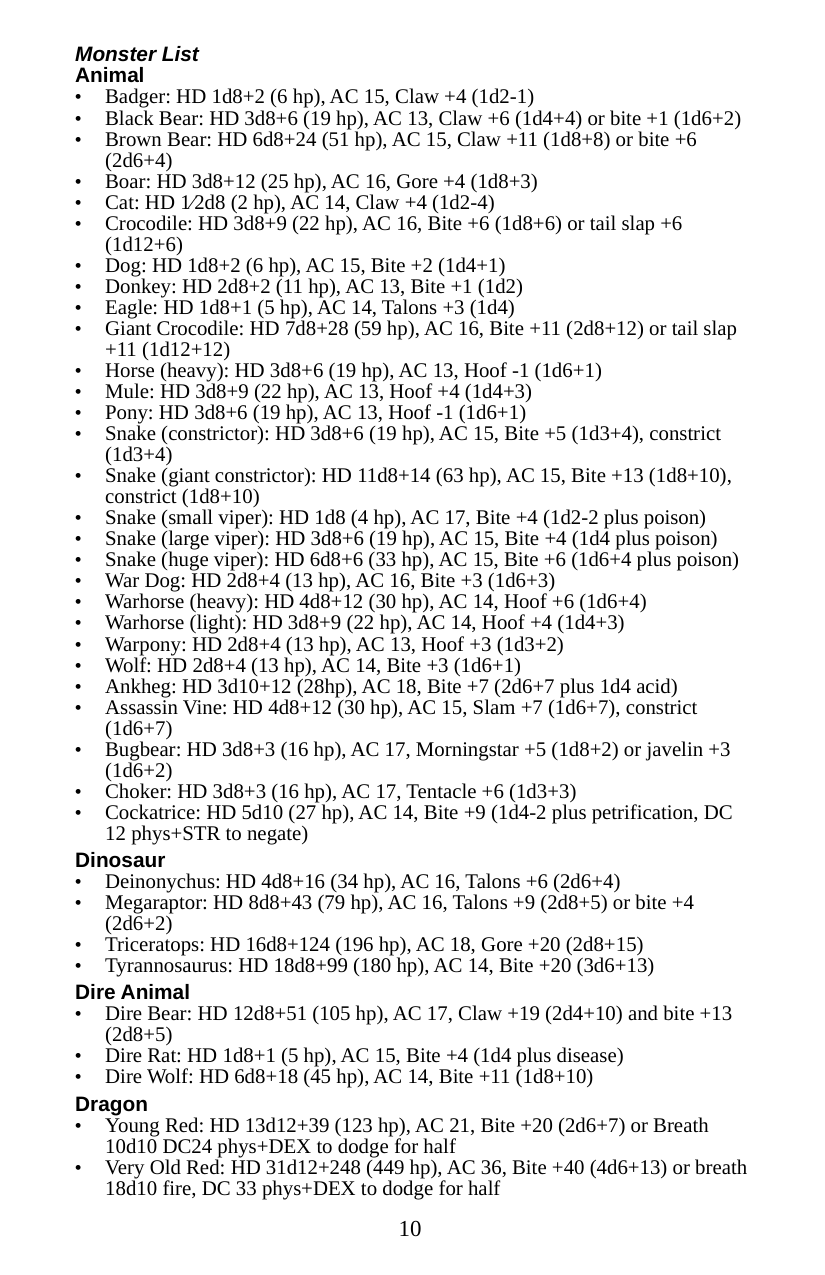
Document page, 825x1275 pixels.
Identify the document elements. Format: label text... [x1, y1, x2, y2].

list Wolf: HD 2d8+4 (13 hp), AC 14, Bite +3 (1d6+1) [75, 655, 750, 676]
list Tyrannosaurus: HD 18d8+99 (180 hp), AC 14, Bite +20 (3d6+13) [75, 956, 750, 977]
list Snake (small viper): HD 1d8 (4 hp), AC 17, Bite +4 (1d2-2 plus poison) [75, 508, 750, 529]
list Snake (huge viper): HD 6d8+6 (33 hp), AC 15, Bite +6 (1d6+4 plus poison) [75, 550, 750, 571]
list Dog: HD 1d8+2 (6 hp), AC 15, Bite +2 (1d4+1) [75, 255, 750, 276]
subtitle Dinosaur [75, 851, 750, 872]
list Boar: HD 3d8+12 (25 hp), AC 16, Gore +4 (1d8+3) [75, 171, 750, 192]
list Ankheg: HD 3d10+12 (28hp), AC 18, Bite +7 (2d6+7 plus 1d4 acid) [75, 676, 750, 697]
list Triceratops: HD 16d8+124 (196 hp), AC 18, Gore +20 (2d8+15) [75, 935, 750, 956]
list Very Old Red: HD 31d12+248 (449 hp), AC 36, Bite +40 (4d6+13) or breath 18d10 fire, DC 33 phys+DEX to dodge for half [75, 1157, 750, 1199]
list Choker: HD 3d8+3 (16 hp), AC 17, Tentacle +6 (1d3+3) [75, 781, 750, 802]
list Cat: HD 1⁄2d8 (2 hp), AC 14, Claw +4 (1d2-4) [75, 192, 750, 213]
list Pony: HD 3d8+6 (19 hp), AC 13, Hoof -1 (1d6+1) [75, 403, 750, 424]
subtitle Animal [75, 66, 750, 87]
list Young Red: HD 13d12+39 (123 hp), AC 21, Bite +20 (2d6+7) or Breath 10d10 DC24 phys+DEX to dodge for half [75, 1115, 750, 1157]
list Black Bear: HD 3d8+6 (19 hp), AC 13, Claw +6 (1d4+4) or bite +1 (1d6+2) [75, 108, 750, 129]
list Dire Wolf: HD 6d8+18 (45 hp), AC 14, Bite +11 (1d8+10) [75, 1067, 750, 1088]
list Dire Bear: HD 12d8+51 (105 hp), AC 17, Claw +19 (2d4+10) and bite +13 (2d8+5) [75, 1004, 750, 1046]
list Warhorse (light): HD 3d8+9 (22 hp), AC 14, Hoof +4 (1d4+3) [75, 613, 750, 634]
list Dire Rat: HD 1d8+1 (5 hp), AC 15, Bite +4 (1d4 plus disease) [75, 1046, 750, 1067]
list Eagle: HD 1d8+1 (5 hp), AC 14, Talons +3 (1d4) [75, 297, 750, 318]
list Crocodile: HD 3d8+9 (22 hp), AC 16, Bite +6 (1d8+6) or tail slap +6 (1d12+6) [75, 213, 750, 255]
list Badger: HD 1d8+2 (6 hp), AC 15, Claw +4 (1d2-1) [75, 87, 750, 108]
list Donkey: HD 2d8+2 (11 hp), AC 13, Bite +1 (1d2) [75, 276, 750, 297]
list Bugbear: HD 3d8+3 (16 hp), AC 17, Morningstar +5 (1d8+2) or javelin +3 (1d6+2) [75, 739, 750, 781]
list War Dog: HD 2d8+4 (13 hp), AC 16, Bite +3 (1d6+3) [75, 571, 750, 592]
list Warpony: HD 2d8+4 (13 hp), AC 13, Hoof +3 (1d3+2) [75, 634, 750, 655]
subtitle Dire Animal [75, 983, 750, 1004]
list Snake (giant constrictor): HD 11d8+14 (63 hp), AC 15, Bite +13 (1d8+10), constrict (1d8+10) [75, 466, 750, 508]
list Brown Bear: HD 6d8+24 (51 hp), AC 15, Claw +11 (1d8+8) or bite +6 (2d6+4) [75, 129, 750, 171]
list Snake (constrictor): HD 3d8+6 (19 hp), AC 15, Bite +5 (1d3+4), constrict (1d3+4) [75, 424, 750, 466]
list Giant Crocodile: HD 7d8+28 (59 hp), AC 16, Bite +11 (2d8+12) or tail slap +11 (1d12+12) [75, 318, 750, 361]
list Assassin Vine: HD 4d8+12 (30 hp), AC 15, Slam +7 (1d6+7), constrict (1d6+7) [75, 697, 750, 739]
subtitle Monster List [75, 45, 750, 66]
list Megaraptor: HD 8d8+43 (79 hp), AC 16, Talons +9 (2d8+5) or bite +4 (2d6+2) [75, 893, 750, 935]
list Mule: HD 3d8+9 (22 hp), AC 13, Hoof +4 (1d4+3) [75, 382, 750, 403]
list Deinonychus: HD 4d8+16 (34 hp), AC 16, Talons +6 (2d6+4) [75, 872, 750, 893]
subtitle Dragon [75, 1094, 750, 1115]
list Warhorse (heavy): HD 4d8+12 (30 hp), AC 14, Hoof +6 (1d6+4) [75, 592, 750, 613]
list Horse (heavy): HD 3d8+6 (19 hp), AC 13, Hoof -1 (1d6+1) [75, 361, 750, 382]
list Cockatrice: HD 5d10 (27 hp), AC 14, Bite +9 (1d4-2 plus petrification, DC 12 phys+STR to negate) [75, 802, 750, 844]
list Snake (large viper): HD 3d8+6 (19 hp), AC 15, Bite +4 (1d4 plus poison) [75, 529, 750, 550]
